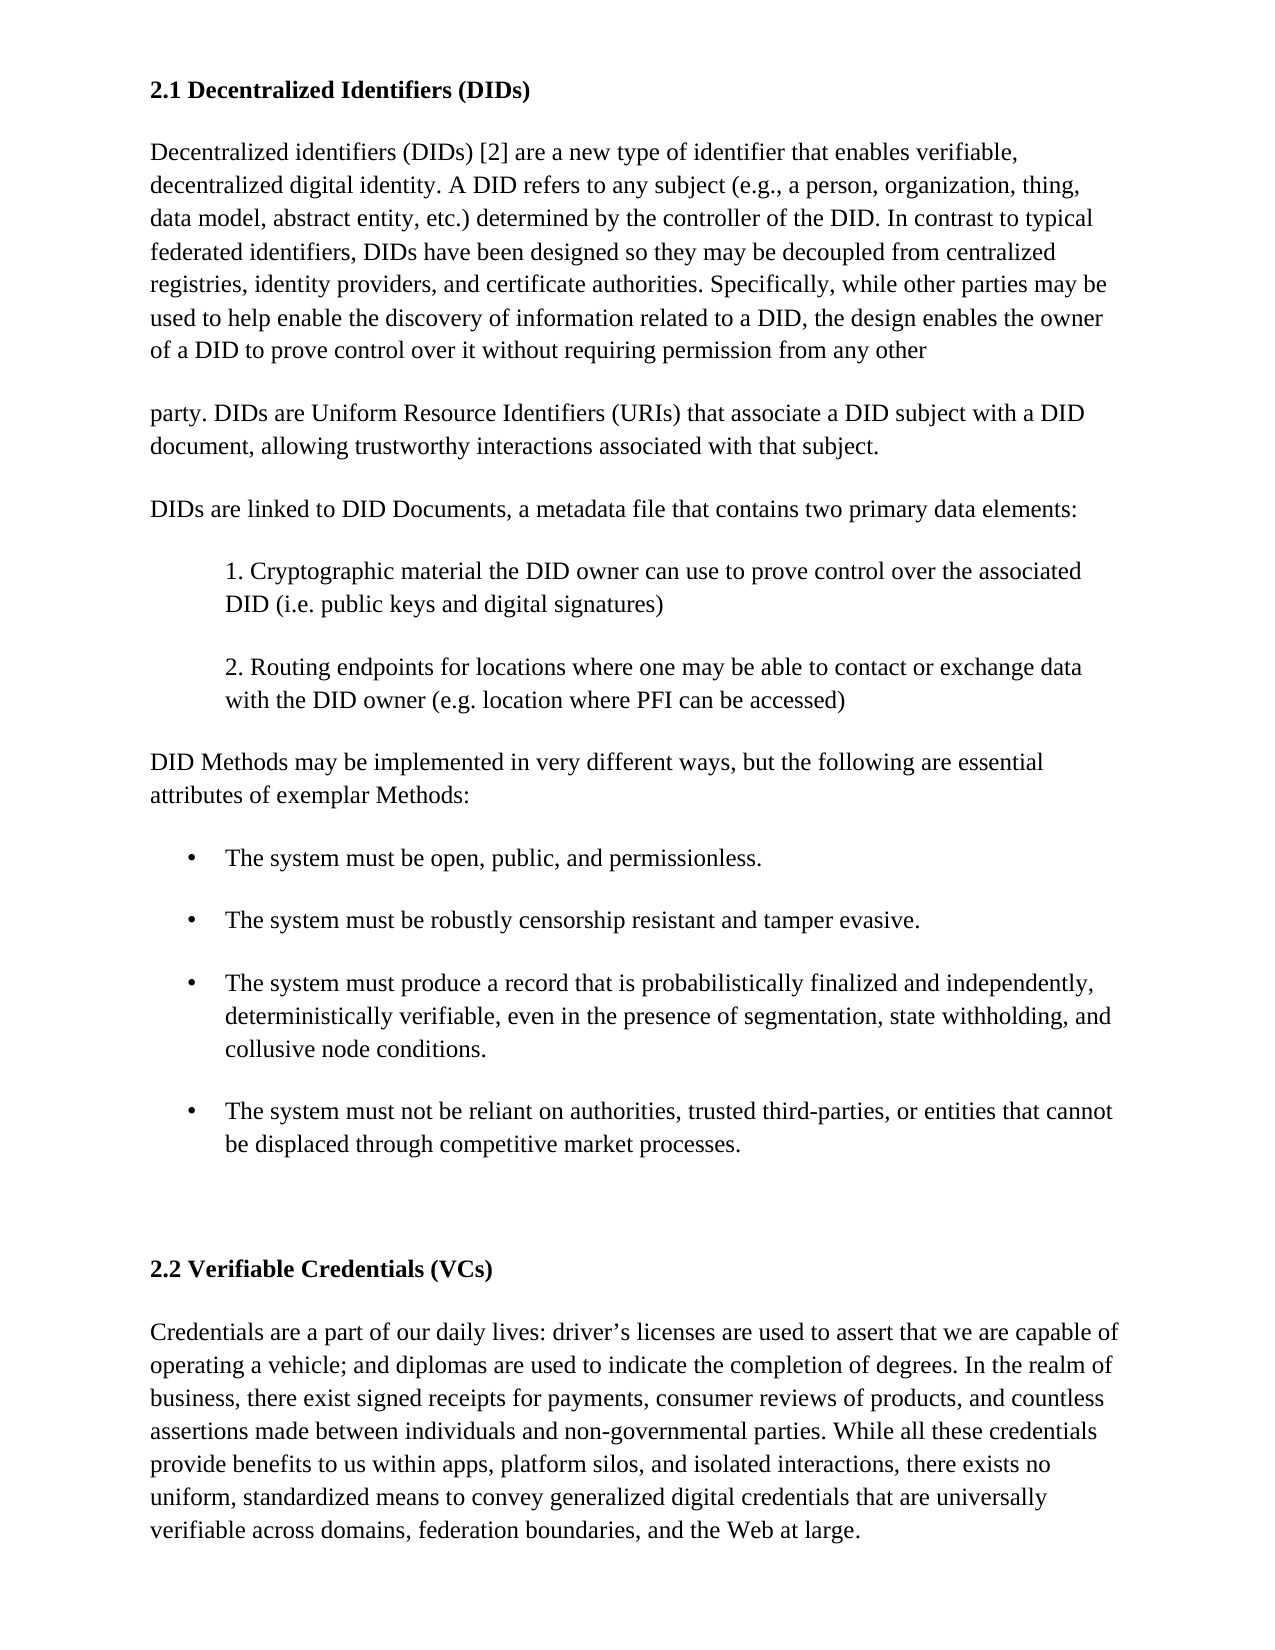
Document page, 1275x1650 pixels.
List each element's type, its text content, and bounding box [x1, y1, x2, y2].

text 2. Routing endpoints for locations where one may be able to contact or exchange data with the DID owner (e.g. location where PFI can be accessed) [225, 652, 1125, 713]
text DIDs are linked to DID Documents, a metadata file that contains two primary data elements: [150, 494, 1125, 522]
list The system must produce a record that is probabilistically finalized and independently, deterministically verifiable, even in the presence of segmentation, state withholding, and collusive node conditions. [187, 968, 1125, 1062]
text party. DIDs are Uniform Resource Identifiers (URIs) that associate a DID subject with a DID document, allowing trustworthy interactions associated with that subject. [150, 398, 1125, 460]
list The system must be robustly censorship resistant and tamper evasive. [187, 905, 1125, 934]
text Decentralized identifiers (DIDs) [2] are a new type of identifier that enables verifiable, decentralized digital identity. A DID refers to any subject (e.g., a person, organization, thing, data model, abstract entity, etc.) determined by the controller of the DID. In contrast to typical federated identifiers, DIDs have been designed so they may be decoupled from centralized registries, identity providers, and certificate authorities. Specifically, while other parties may be used to help enable the discovery of information related to a DID, the design enables the owner of a DID to prove control over it without requiring permission from any other [150, 137, 1125, 364]
text DID Methods may be implemented in very different ways, but the following are essential attributes of exemplar Methods: [150, 747, 1125, 809]
text 1. Cryptographic material the DID owner can use to prove control over the associated DID (i.e. public keys and digital signatures) [225, 556, 1125, 618]
text 2.2 Verifiable Credentials (VCs) [150, 1254, 1125, 1283]
list The system must not be reliant on authorities, trusted third-parties, or entities that cannot be displaced through competitive market processes. [187, 1096, 1125, 1158]
text 2.1 Decentralized Identifiers (DIDs) [150, 75, 1125, 104]
text Credentials are a part of our daily lives: driver’s licenses are used to assert that we are capable of operating a vehicle; and diplomas are used to indicate the completion of degrees. In the realm of business, there exist signed receipts for payments, consumer reviews of products, and countless assertions made between individuals and non-governmental parties. While all these credentials provide benefits to us within apps, platform silos, and isolated interactions, there exists no uniform, standardized means to convey generalized digital credentials that are universally verifiable across domains, federation boundaries, and the Web at large. [150, 1317, 1125, 1544]
list The system must be open, public, and permissionless. [187, 843, 1125, 871]
